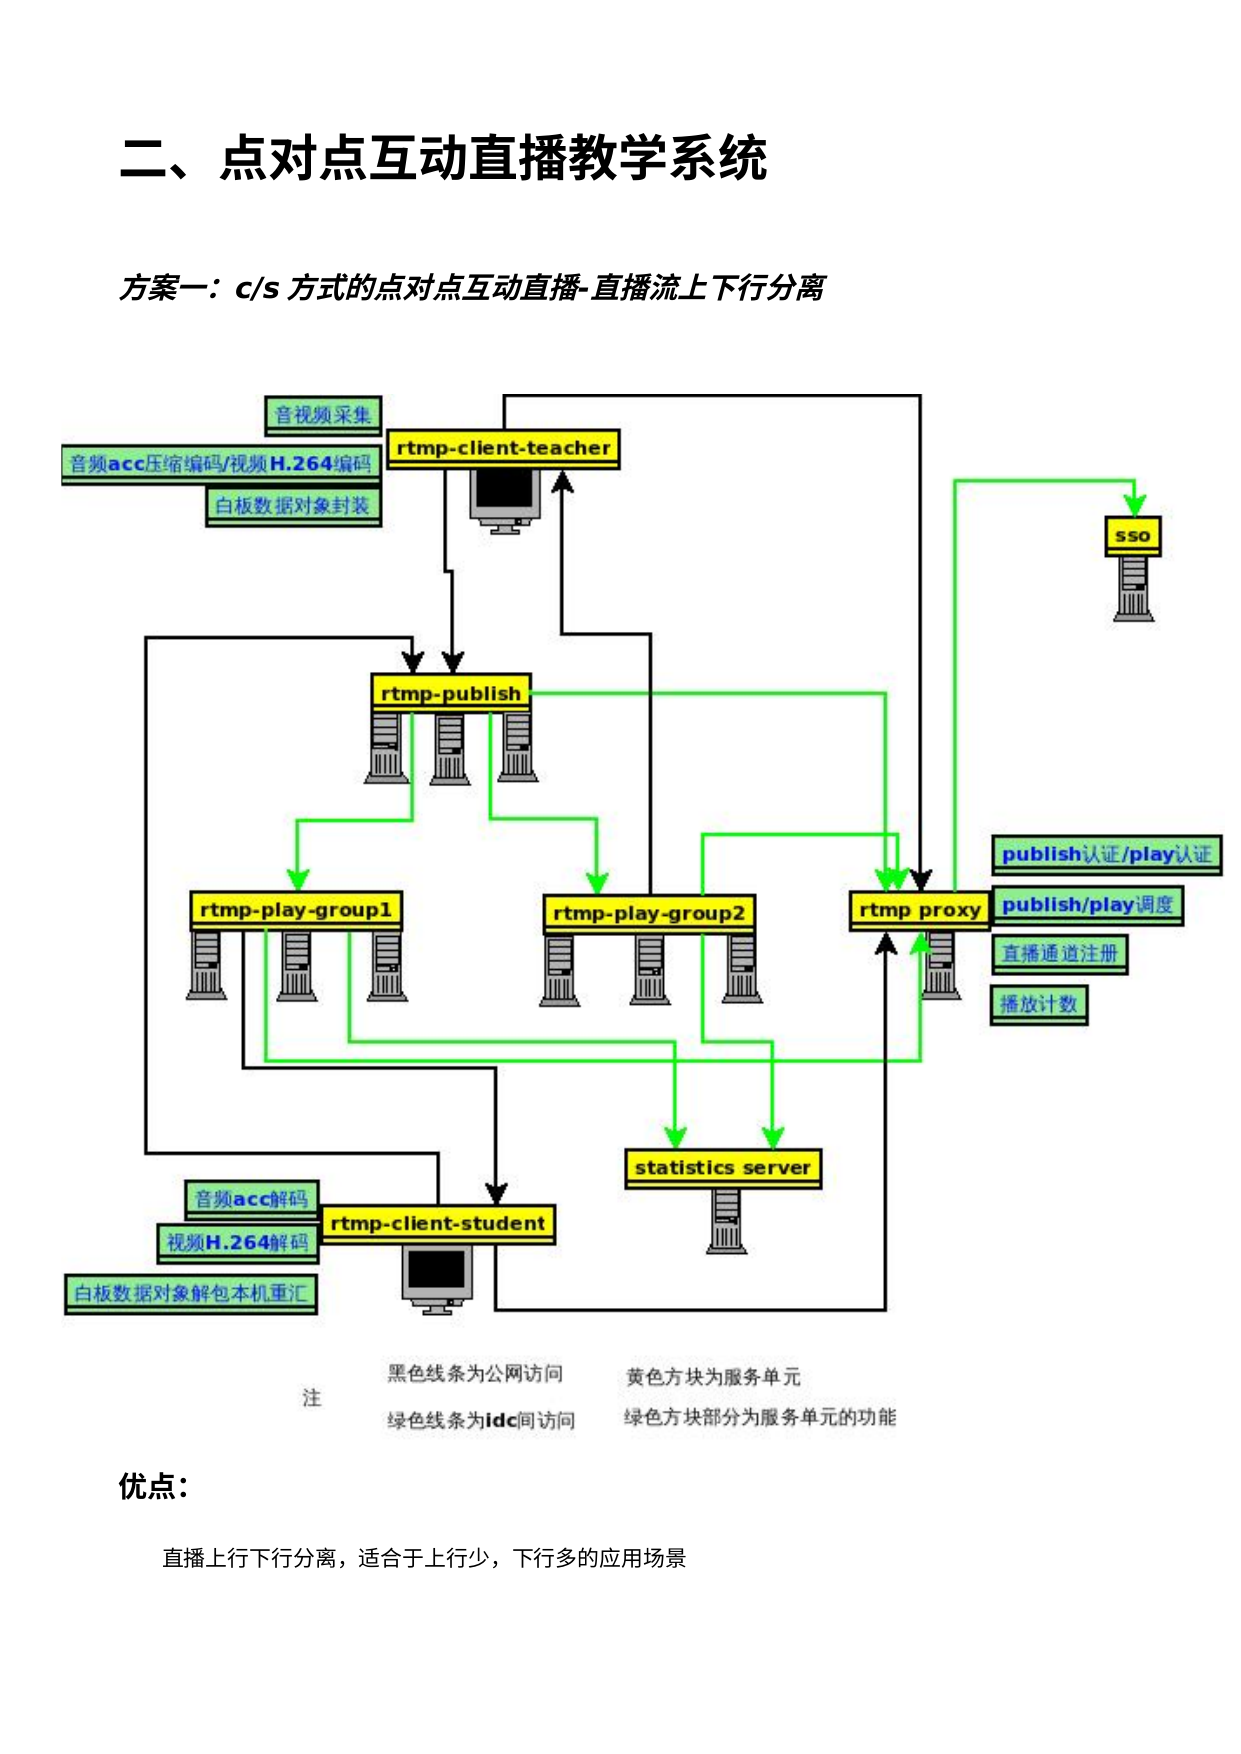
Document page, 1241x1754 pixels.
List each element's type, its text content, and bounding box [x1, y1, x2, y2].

subtitle 优点： [118, 1443, 1122, 1506]
text 直播上行下行分离，适合于上行少，下行多的应用场景 [118, 1539, 1122, 1573]
picture [61, 394, 1225, 1443]
subtitle 二、点对点互动直播教学系统 [118, 118, 1122, 191]
subtitle 方案一：c/s方式的点对点互动直播-直播流上下行分离 [118, 264, 1122, 306]
